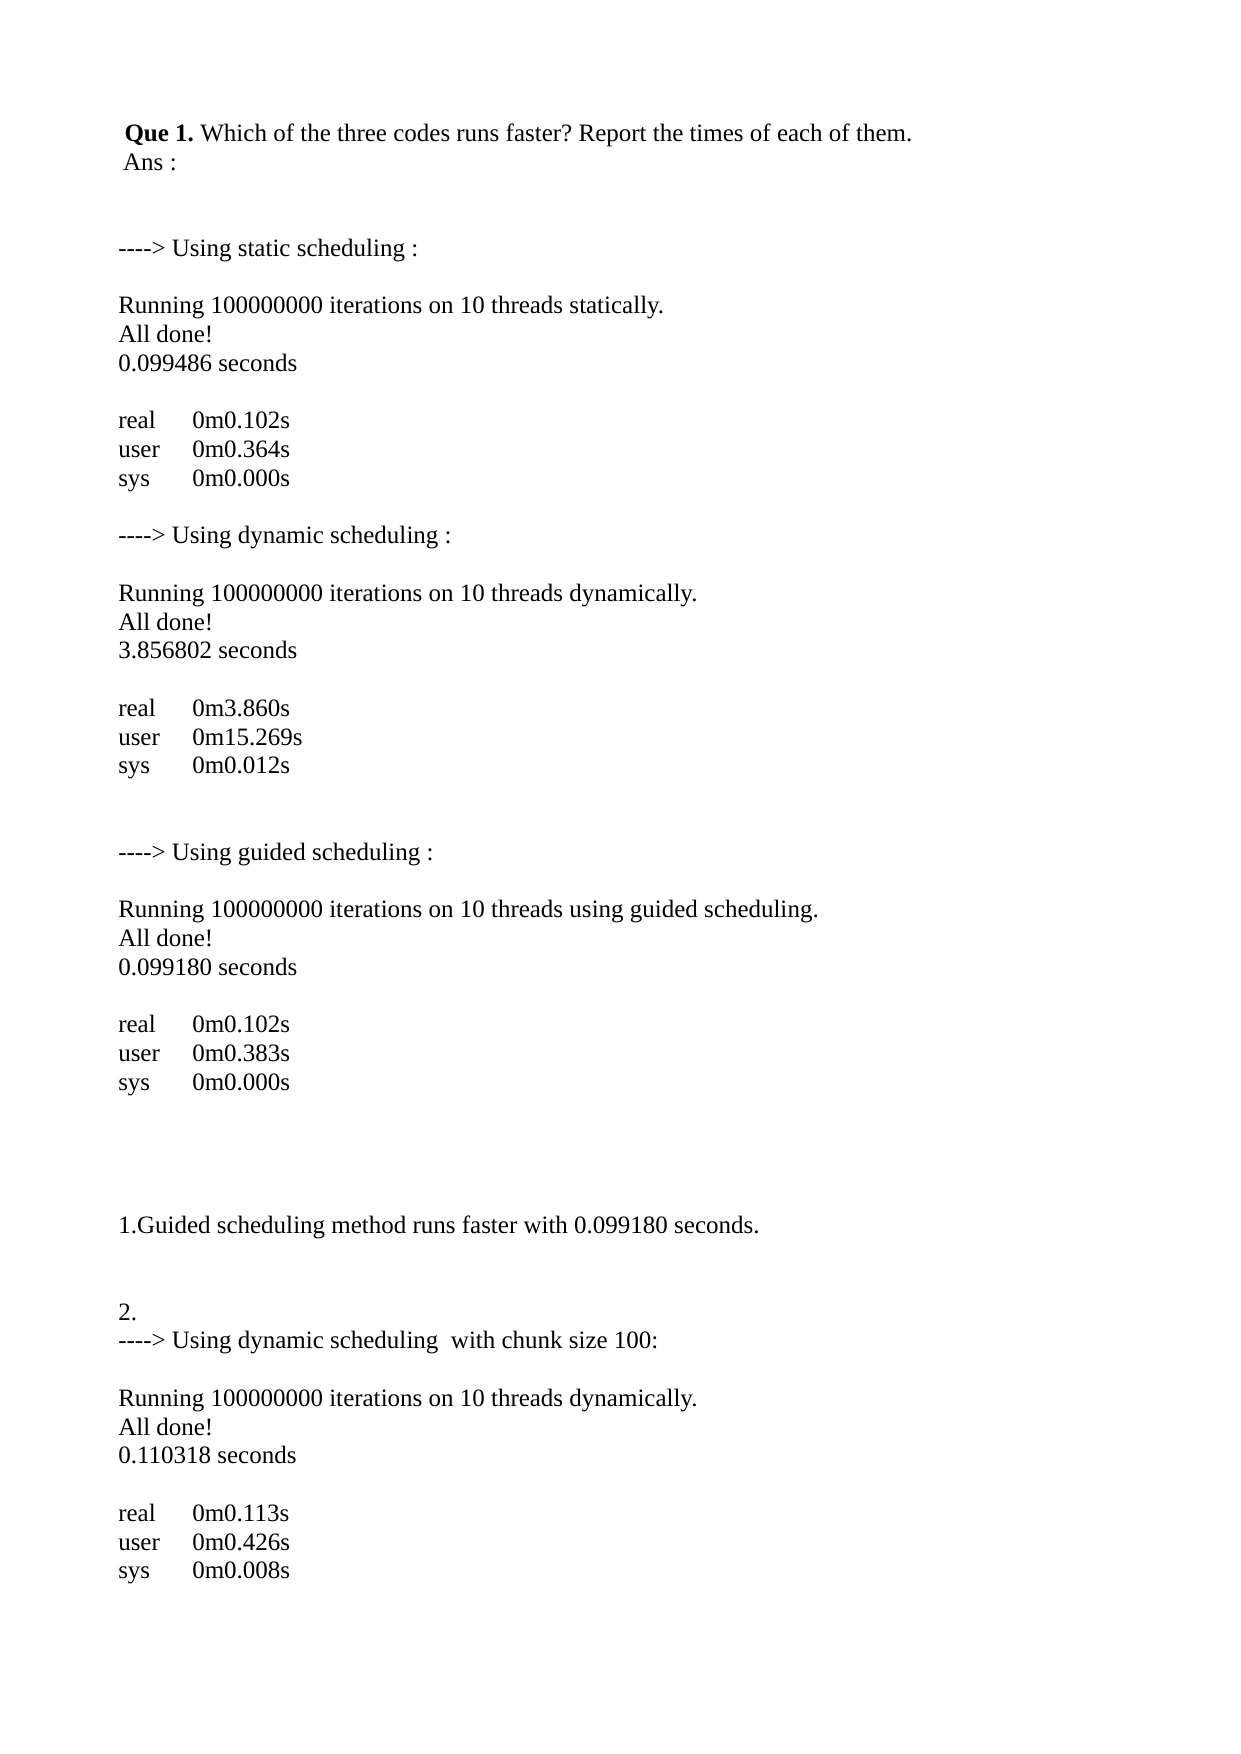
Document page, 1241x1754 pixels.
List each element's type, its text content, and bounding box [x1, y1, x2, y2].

text user 0m15.269s [118, 722, 1122, 751]
text All done! [118, 923, 1122, 952]
text sys 0m0.000s [118, 1067, 1122, 1096]
text ----> Using dynamic scheduling : [118, 521, 1122, 549]
text 0.099486 seconds [118, 348, 1122, 377]
text real 0m3.860s [118, 693, 1122, 722]
text Running 100000000 iterations on 10 threads statically. [118, 291, 1122, 319]
text All done! [118, 607, 1122, 636]
text Ans : [118, 147, 1122, 176]
text All done! [118, 1412, 1122, 1441]
text real 0m0.113s [118, 1498, 1122, 1527]
text ----> Using guided scheduling : [118, 837, 1122, 866]
text All done! [118, 319, 1122, 348]
text real 0m0.102s [118, 406, 1122, 434]
text 3.856802 seconds [118, 636, 1122, 664]
text real 0m0.102s [118, 1009, 1122, 1038]
text Running 100000000 iterations on 10 threads dynamically. [118, 1383, 1122, 1412]
text Running 100000000 iterations on 10 threads using guided scheduling. [118, 894, 1122, 923]
text sys 0m0.008s [118, 1556, 1122, 1584]
text sys 0m0.012s [118, 751, 1122, 779]
text 1.Guided scheduling method runs faster with 0.099180 seconds. [118, 1211, 1122, 1239]
text user 0m0.364s [118, 434, 1122, 463]
text ----> Using dynamic scheduling with chunk size 100: [118, 1326, 1122, 1354]
text 2. [118, 1297, 1122, 1326]
text user 0m0.383s [118, 1038, 1122, 1067]
text 0.099180 seconds [118, 952, 1122, 981]
text ----> Using static scheduling : [118, 233, 1122, 262]
text 0.110318 seconds [118, 1441, 1122, 1469]
text sys 0m0.000s [118, 463, 1122, 492]
text Running 100000000 iterations on 10 threads dynamically. [118, 578, 1122, 607]
text Que 1. Which of the three codes runs faster? Report the times of each of them. [118, 118, 1122, 147]
text user 0m0.426s [118, 1527, 1122, 1556]
